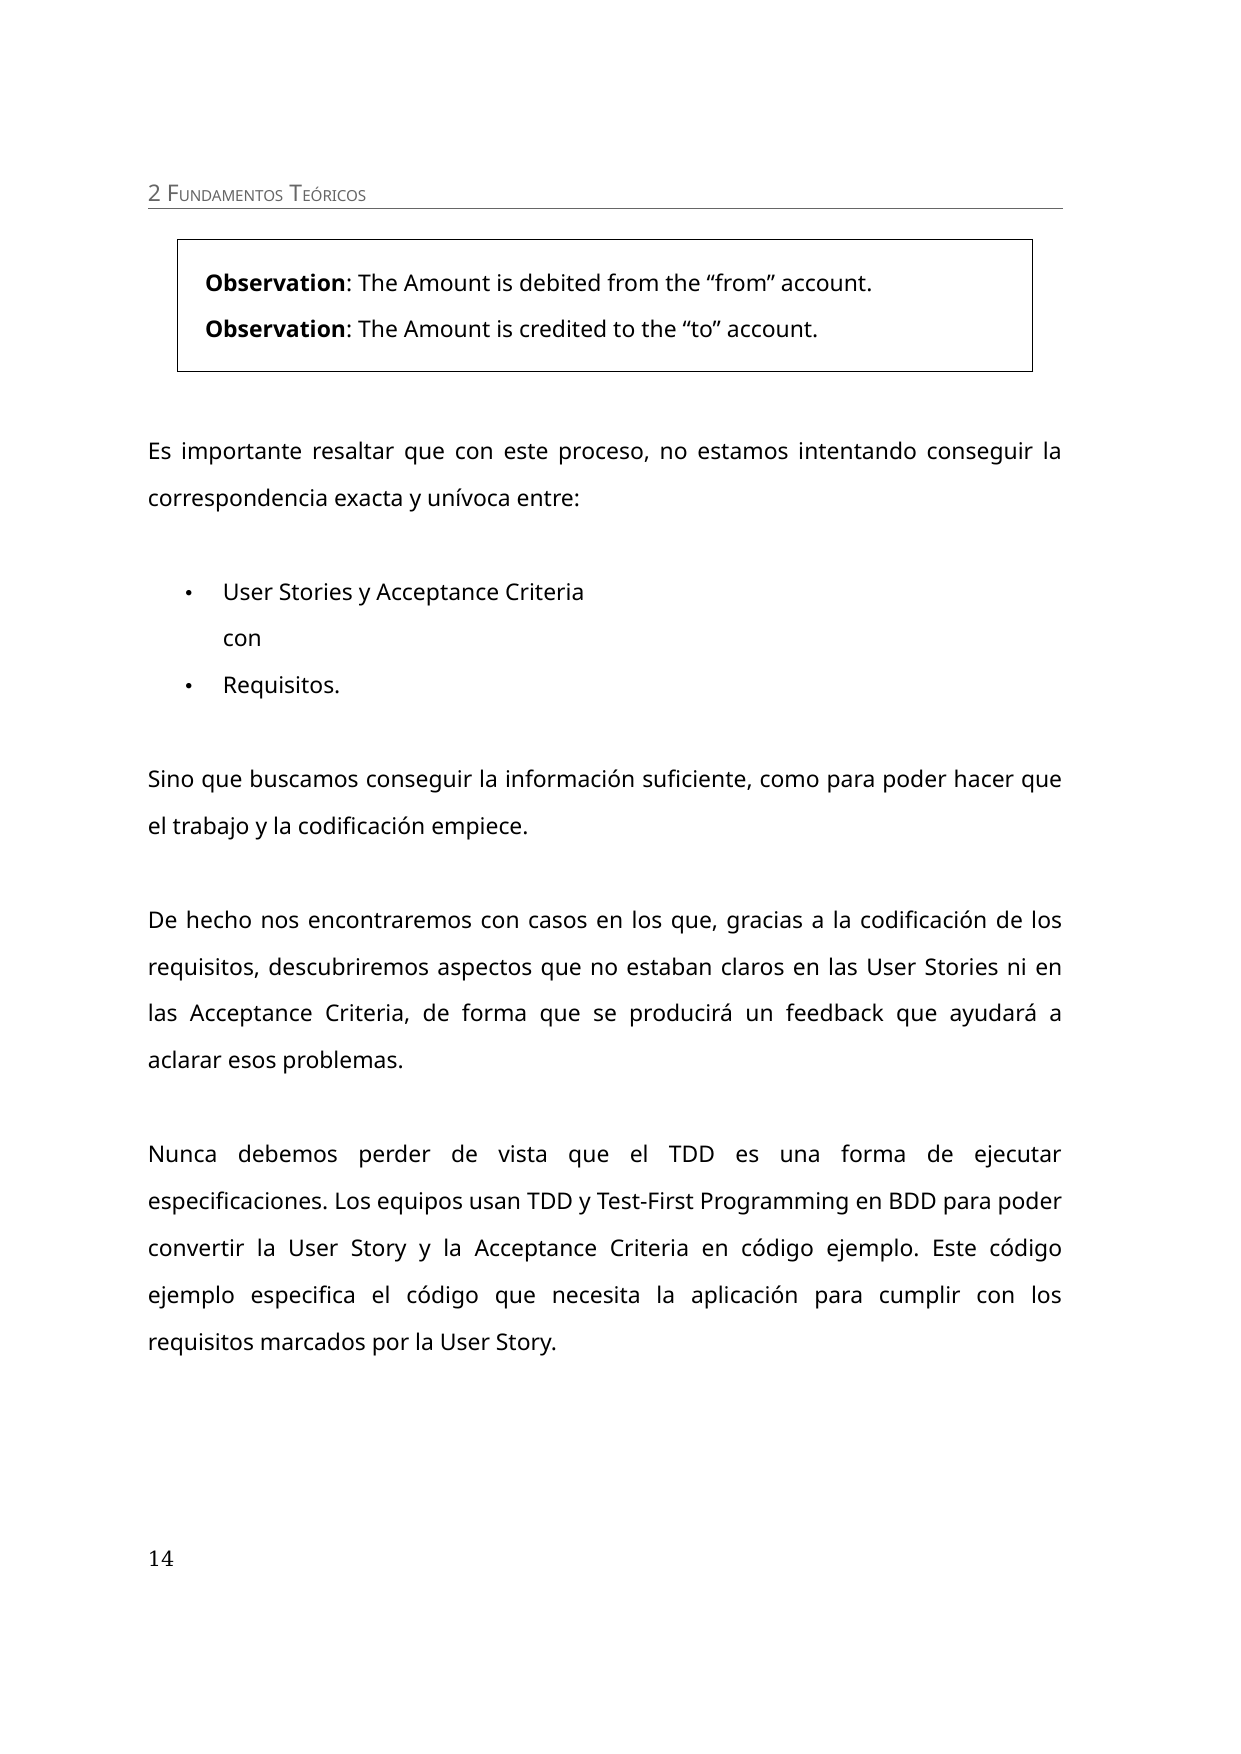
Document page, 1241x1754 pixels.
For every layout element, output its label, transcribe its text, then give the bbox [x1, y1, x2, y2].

text Sino que buscamos conseguir la información suficiente, como para poder hacer que el trabajo y la codificación empiece. [148, 763, 1063, 841]
text Es importante resaltar que con este proceso, no estamos intentando conseguir la correspondencia exacta y unívoca entre: [148, 435, 1063, 513]
list Requisitos. [185, 669, 1063, 700]
list con [185, 622, 1063, 653]
text Observation: The Amount is debited from the “from” account. [178, 240, 1032, 286]
list User Stories y Acceptance Criteria [185, 575, 1063, 607]
text Observation: The Amount is credited to the “to” account. [178, 286, 1032, 371]
text De hecho nos encontraremos con casos en los que, gracias a la codificación de los requisitos, descubriremos aspectos que no estaban claros en las User Stories ni en las Acceptance Criteria, de forma que se producirá un feedback que ayudará a aclarar esos problemas. [148, 903, 1063, 1075]
text Nunca debemos perder de vista que el TDD es una forma de ejecutar especificaciones. Los equipos usan TDD y Test-First Programming en BDD para poder convertir la User Story y la Acceptance Criteria en código ejemplo. Este código ejemplo especifica el código que necesita la aplicación para cumplir con los requisitos marcados por la User Story. [148, 1138, 1063, 1357]
